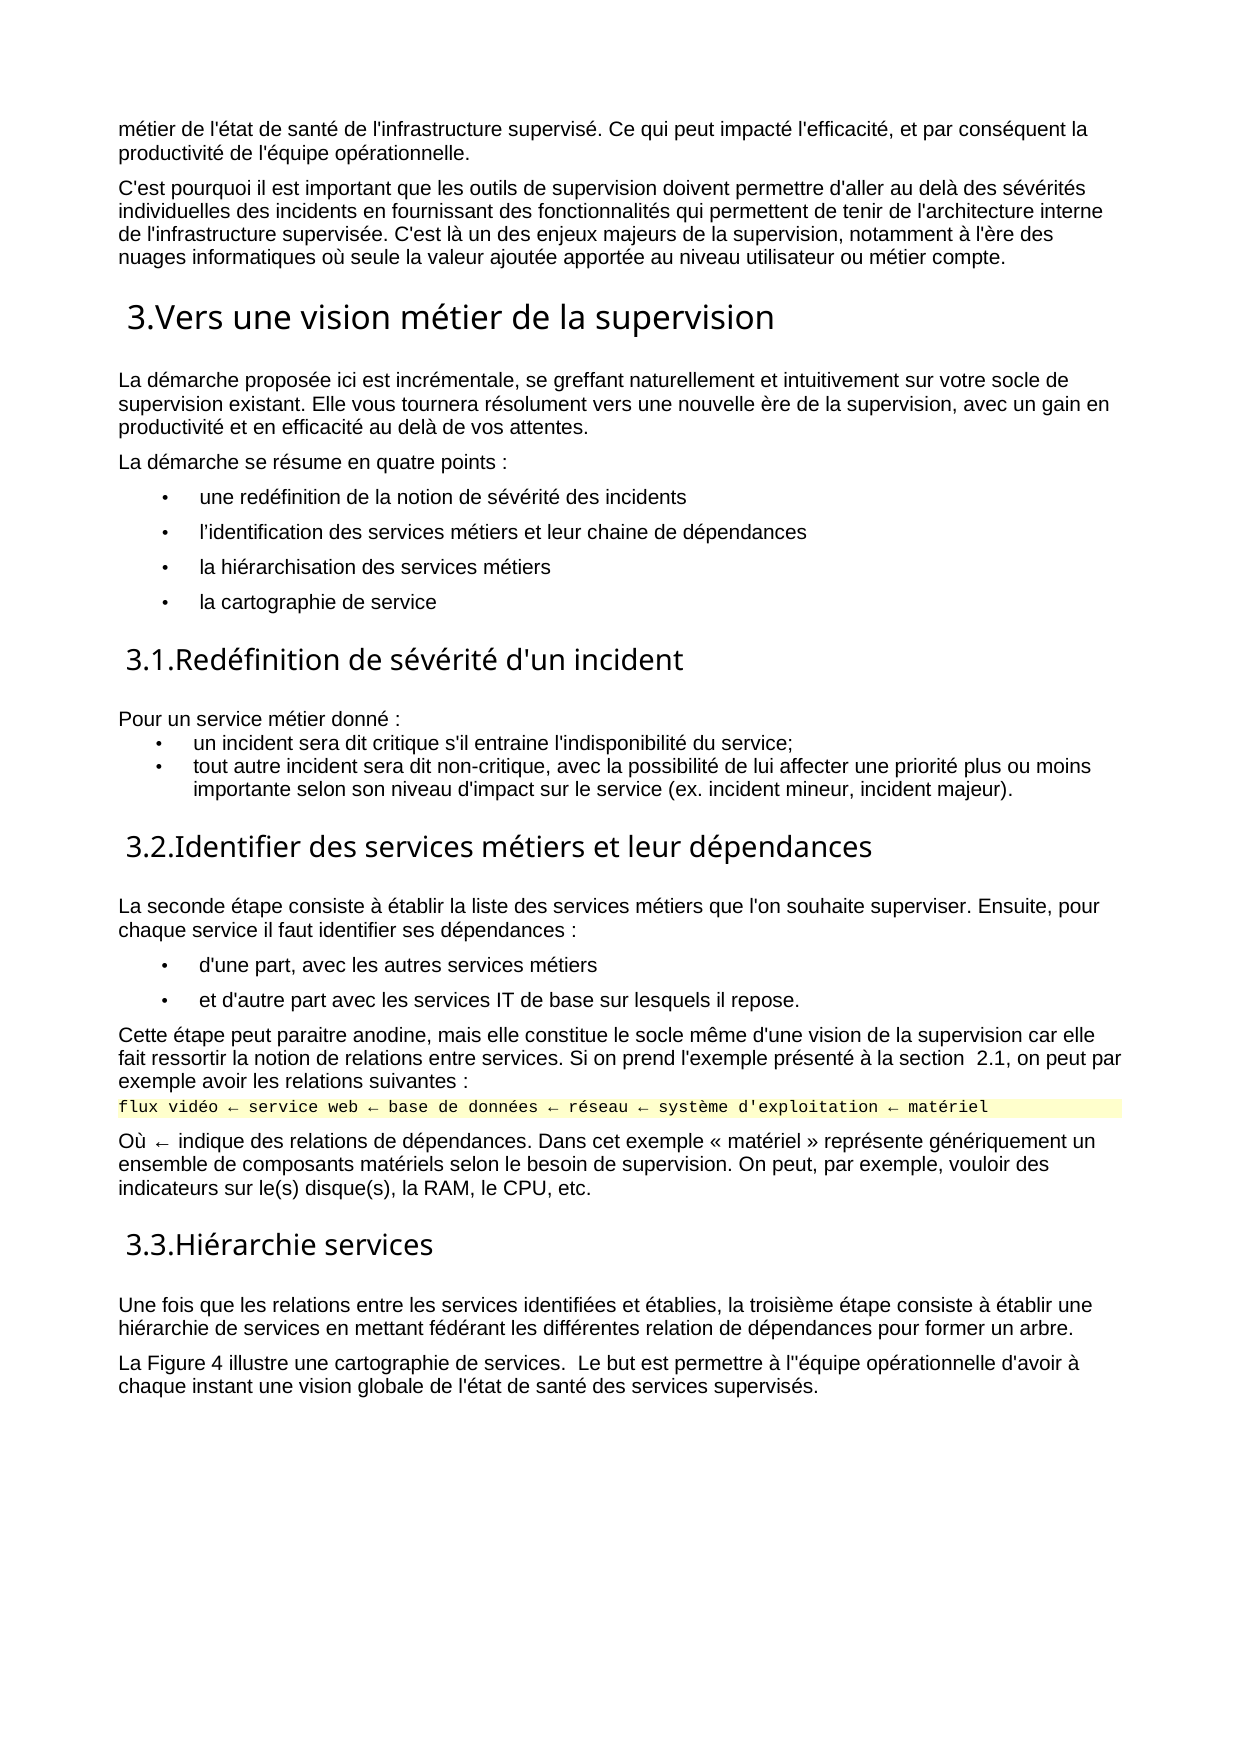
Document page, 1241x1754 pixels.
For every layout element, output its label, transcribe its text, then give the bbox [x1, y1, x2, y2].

text La démarche se résume en quatre points : [118, 450, 1122, 474]
text Cette étape peut paraitre anodine, mais elle constitue le socle même d'une vision de la supervision car elle fait ressortir la notion de relations entre services. Si on prend l'exemple présenté à la section 2.1, on peut par exemple avoir les relations suivantes : [118, 1023, 1122, 1093]
list une redéfinition de la notion de sévérité des incidents [162, 485, 1122, 509]
text métier de l'état de santé de l'infrastructure supervisé. Ce qui peut impacté l'efficacité, et par conséquent la productivité de l'équipe opérationnelle. [118, 118, 1122, 164]
subtitle Vers une vision métier de la supervision [118, 294, 1122, 339]
subtitle Identifier des services métiers et leur dépendances [118, 826, 1122, 866]
list la cartographie de service [162, 590, 1122, 614]
text Une fois que les relations entre les services identifiées et établies, la troisième étape consiste à établir une hiérarchie de services en mettant fédérant les différentes relation de dépendances pour former un arbre. [118, 1294, 1122, 1340]
text La seconde étape consiste à établir la liste des services métiers que l'on souhaite superviser. Ensuite, pour chaque service il faut identifier ses dépendances : [118, 895, 1122, 942]
text La Figure 4 illustre une cartographie de services. Le but est permettre à l''équipe opérationnelle d'avoir à chaque instant une vision globale de l'état de santé des services supervisés. [118, 1352, 1122, 1398]
text Pour un service métier donné : [118, 708, 1122, 731]
text C'est pourquoi il est important que les outils de supervision doivent permettre d'aller au delà des sévérités individuelles des incidents en fournissant des fonctionnalités qui permettent de tenir de l'architecture interne de l'infrastructure supervisée. C'est là un des enjeux majeurs de la supervision, notamment à l'ère des nuages informatiques où seule la valeur ajoutée apportée au niveau utilisateur ou métier compte. [118, 176, 1122, 269]
text flux vidéo ← service web ← base de données ← réseau ← système d'exploitation ← matériel [118, 1099, 1122, 1118]
list l’identification des services métiers et leur chaine de dépendances [162, 520, 1122, 544]
list un incident sera dit critique s'il entraine l'indisponibilité du service; [156, 731, 1122, 754]
list la hiérarchisation des services métiers [162, 555, 1122, 579]
list d'une part, avec les autres services métiers [161, 953, 1122, 977]
list tout autre incident sera dit non-critique, avec la possibilité de lui affecter une priorité plus ou moins importante selon son niveau d'impact sur le service (ex. incident mineur, incident majeur). [156, 754, 1122, 801]
subtitle Hiérarchie services [118, 1224, 1122, 1264]
list et d'autre part avec les services IT de base sur lesquels il repose. [161, 988, 1122, 1012]
text La démarche proposée ici est incrémentale, se greffant naturellement et intuitivement sur votre socle de supervision existant. Elle vous tournera résolument vers une nouvelle ère de la supervision, avec un gain en productivité et en efficacité au delà de vos attentes. [118, 369, 1122, 439]
subtitle Redéfinition de sévérité d'un incident [118, 639, 1122, 678]
text Où ← indique des relations de dépendances. Dans cet exemple « matériel » représente génériquement un ensemble de composants matériels selon le besoin de supervision. On peut, par exemple, vouloir des indicateurs sur le(s) disque(s), la RAM, le CPU, etc. [118, 1130, 1122, 1199]
